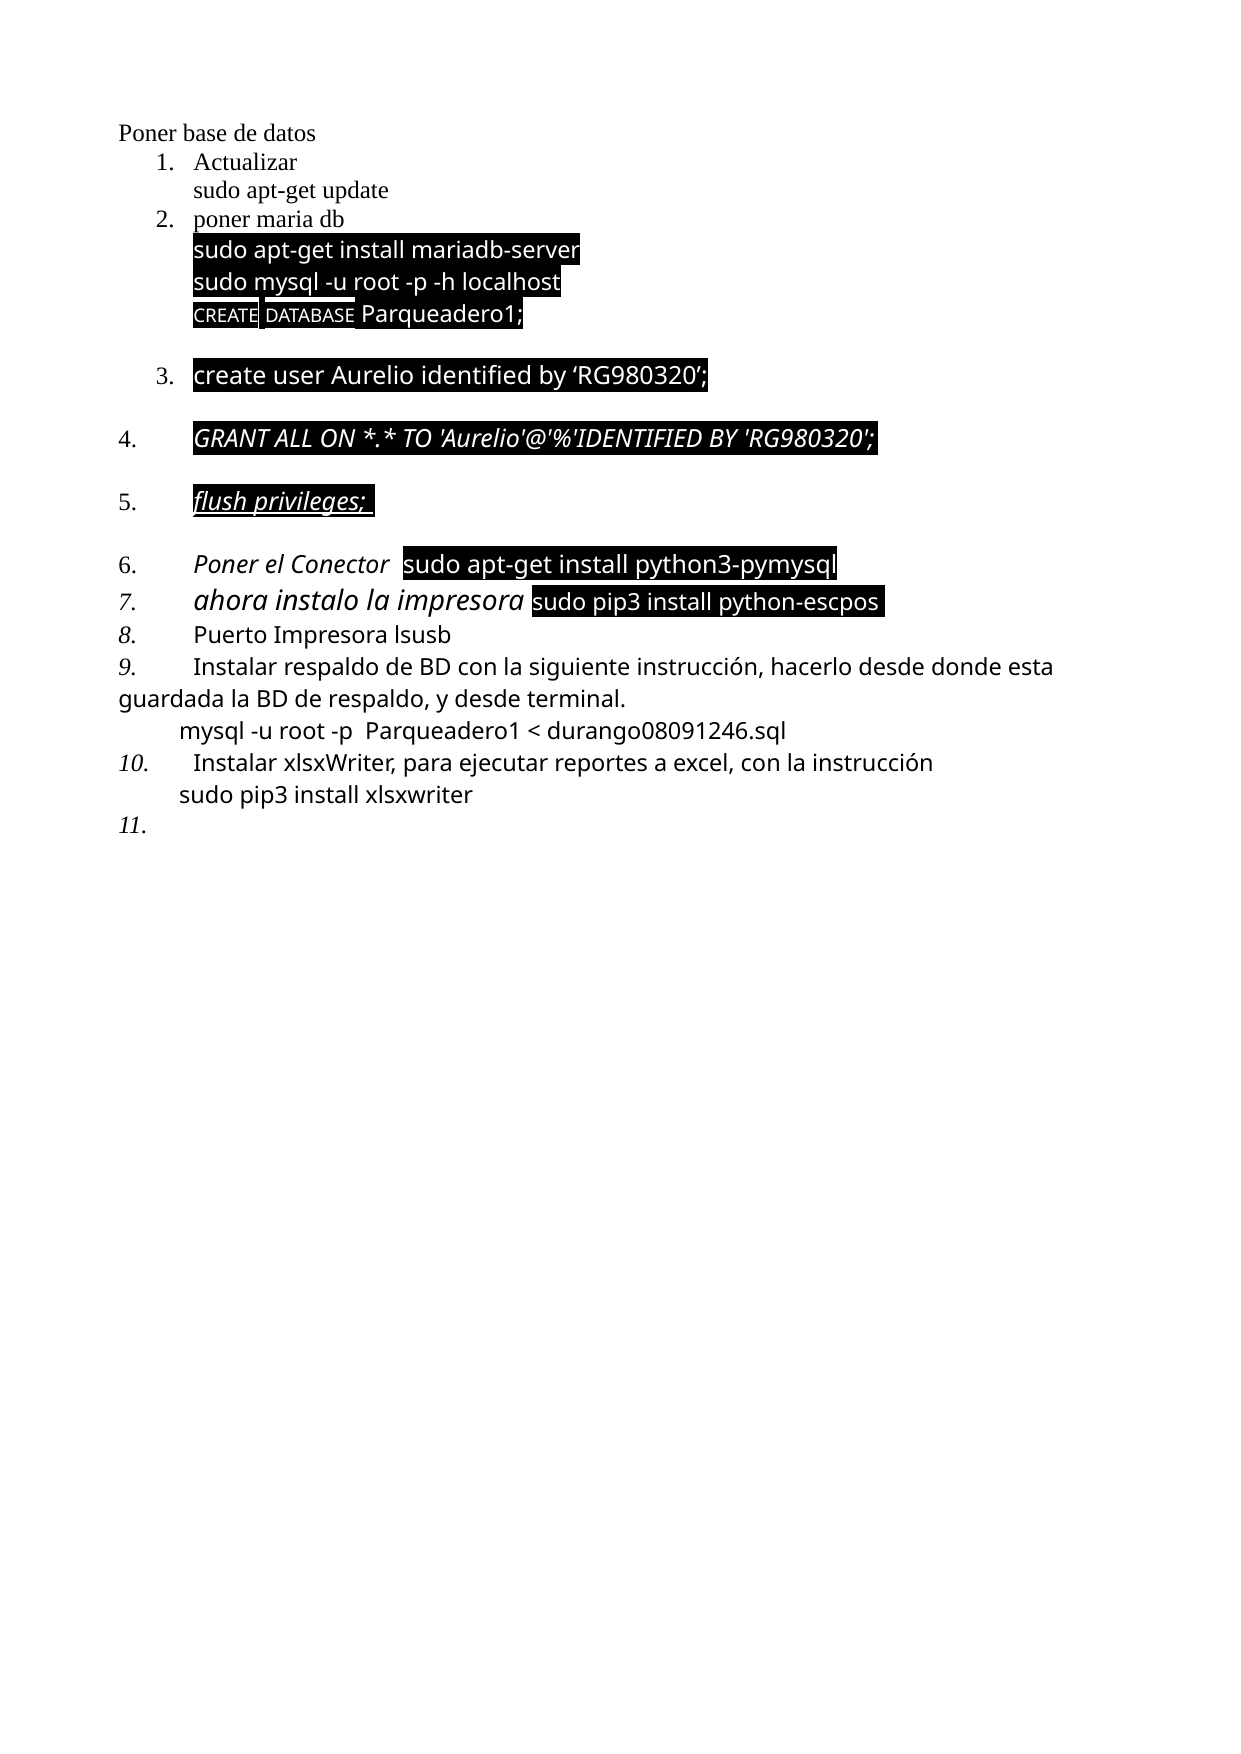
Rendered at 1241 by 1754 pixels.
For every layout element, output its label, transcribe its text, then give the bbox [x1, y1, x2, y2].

list mysql -u root -p Parqueadero1 < durango08091246.sql [118, 714, 1122, 747]
list Puerto Impresora lsusb [118, 619, 1122, 651]
list Instalar respaldo de BD con la siguiente instrucción, hacerlo desde donde esta guardada la BD de respaldo, y desde terminal. [118, 651, 1122, 714]
list GRANT ALL ON *.* TO 'Aurelio'@'%'IDENTIFIED BY 'RG980320'; [118, 421, 1122, 455]
list flush privileges; [118, 483, 1122, 517]
text Poner base de datos [118, 118, 1122, 147]
list sudo pip3 install xlsxwriter [118, 778, 1122, 811]
list CREATE DATABASE Parqueadero1; [156, 297, 1122, 329]
list poner maria db [156, 204, 1122, 233]
list sudo apt-get install mariadb-server [156, 233, 1122, 265]
list create user Aurelio identified by ‘RG980320’; [156, 358, 1122, 392]
list sudo apt-get update [156, 176, 1122, 204]
list Poner el Conector sudo apt-get install python3-pymysql [118, 546, 1122, 580]
list sudo mysql -u root -p -h localhost [156, 265, 1122, 297]
list Instalar xlsxWriter, para ejecutar reportes a excel, con la instrucción [118, 747, 1122, 778]
list ahora instalo la impresora sudo pip3 install python-escpos [118, 580, 1122, 619]
list Actualizar [156, 147, 1122, 176]
